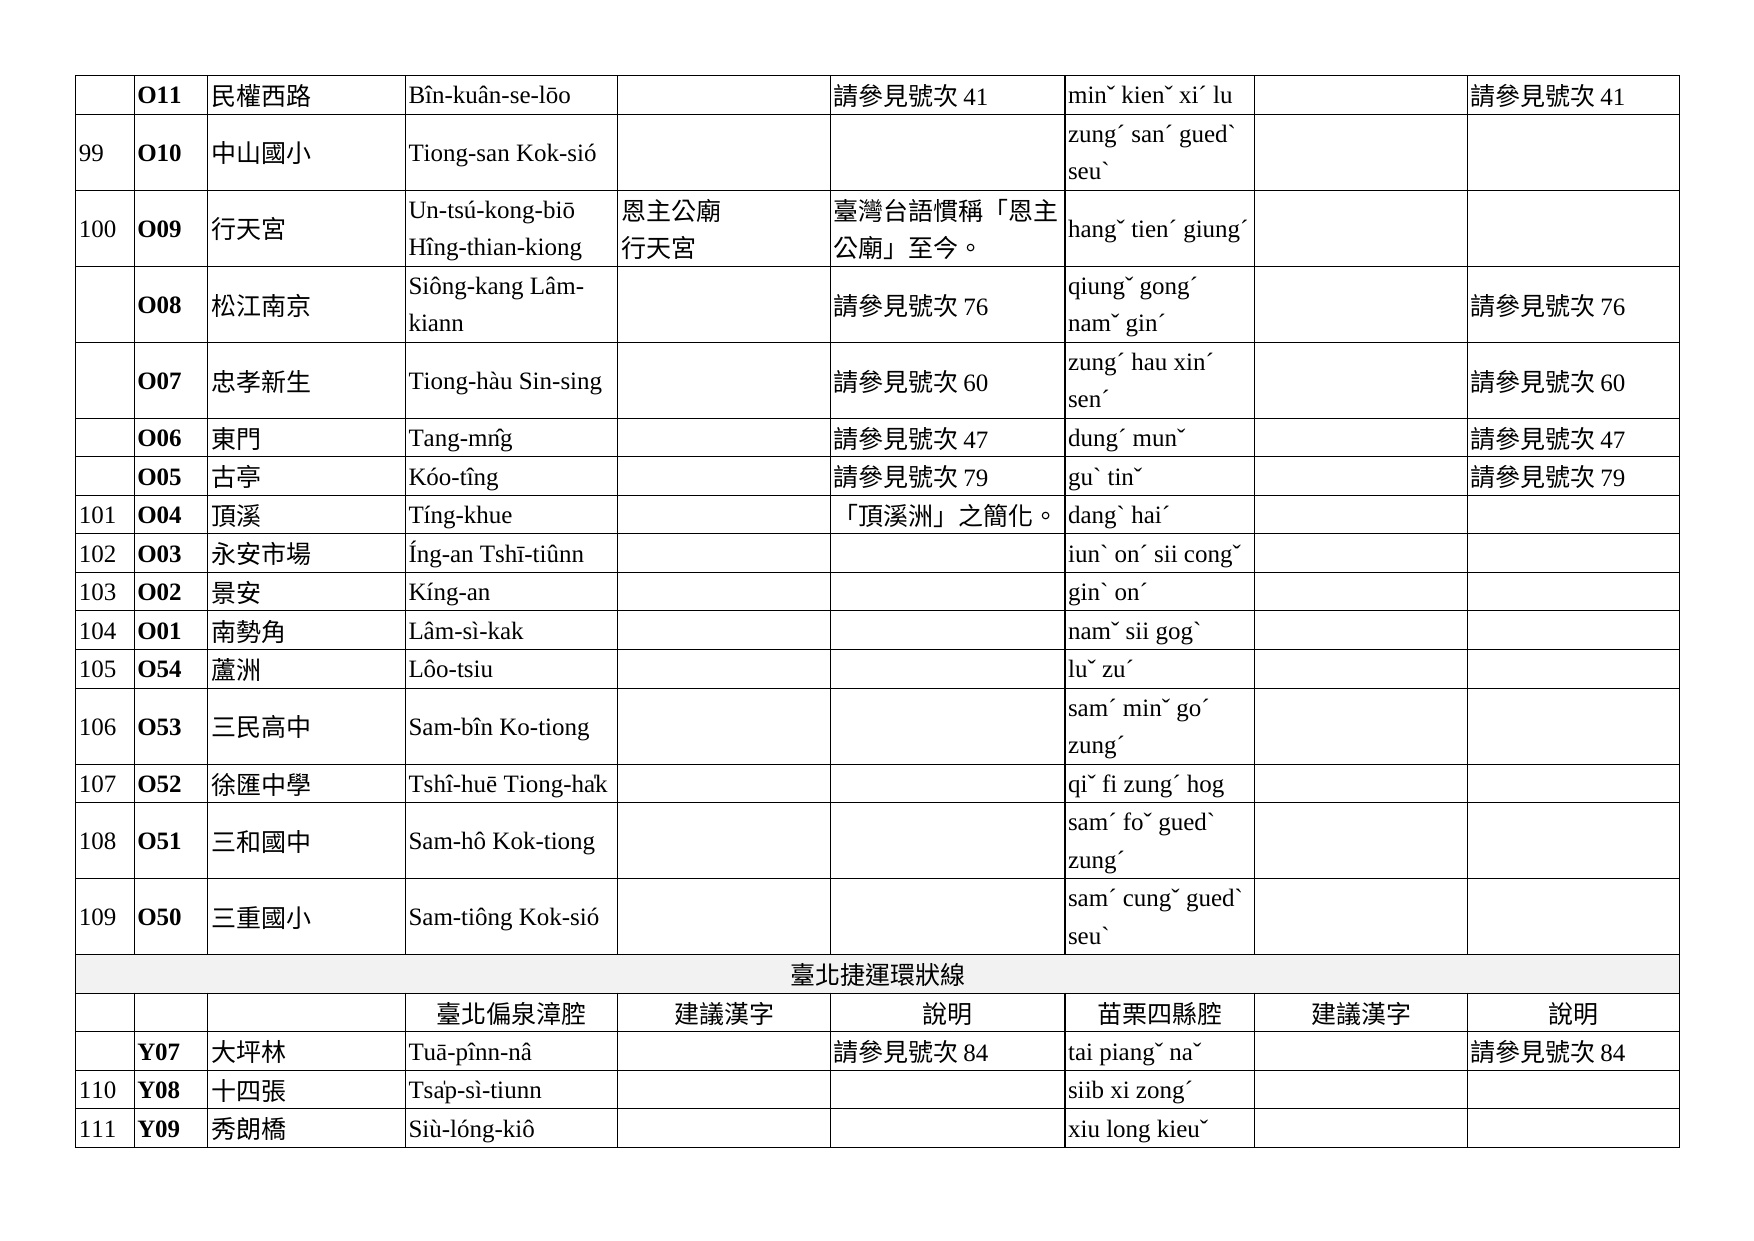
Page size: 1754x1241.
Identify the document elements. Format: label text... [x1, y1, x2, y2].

table_cell guˋ tinˇ [1066, 457, 1254, 495]
table_cell [618, 115, 830, 189]
table_cell 請參見號次76 [1468, 267, 1679, 342]
table_cell [1255, 534, 1467, 572]
table_cell 100 [76, 191, 134, 266]
table_cell [831, 689, 1064, 763]
table_cell 建議漢字 [1255, 994, 1467, 1031]
table_cell Íng-an Tshī-tiûnn [406, 534, 617, 572]
table_cell [1468, 650, 1679, 687]
table_cell O04 [135, 496, 207, 533]
table_cell [76, 76, 134, 113]
table_cell [1255, 765, 1467, 802]
table_cell tai piangˇ naˇ [1066, 1032, 1254, 1070]
table_cell 101 [76, 496, 134, 533]
table_cell 102 [76, 534, 134, 572]
table_cell [1468, 611, 1679, 649]
table_cell xiu long kieuˇ [1066, 1109, 1254, 1147]
table_cell O51 [135, 803, 207, 878]
table_cell ginˋ onˊ [1066, 573, 1254, 610]
table_cell O07 [135, 343, 207, 418]
table_cell 大坪林 [208, 1032, 405, 1070]
table_cell [1255, 267, 1467, 342]
table_cell 建議漢字 [618, 994, 830, 1031]
table_cell 99 [76, 115, 134, 189]
table_cell 請參見號次47 [831, 419, 1064, 456]
table_cell 古亭 [208, 457, 405, 495]
table_cell 請參見號次60 [831, 343, 1064, 418]
table_cell Tshî-huē Tiong-ha̍k [406, 765, 617, 802]
table_cell 103 [76, 573, 134, 610]
table_cell O01 [135, 611, 207, 649]
table_cell O52 [135, 765, 207, 802]
table_cell [1255, 115, 1467, 189]
table_cell 109 [76, 879, 134, 954]
table_cell 臺灣台語慣稱「恩主公廟」至今。 [831, 191, 1064, 266]
table_cell [1255, 191, 1467, 266]
table_cell [1255, 496, 1467, 533]
table_cell [1255, 1032, 1467, 1070]
table_cell Y07 [135, 1032, 207, 1070]
table_cell [618, 803, 830, 878]
table_cell 秀朗橋 [208, 1109, 405, 1147]
table_cell zungˊ hau xinˊ senˊ [1066, 343, 1254, 418]
table_cell [1468, 534, 1679, 572]
table_cell [618, 267, 830, 342]
table_cell [1255, 1109, 1467, 1147]
table_cell [831, 534, 1064, 572]
table_cell minˇ kienˇ xiˊ lu [1066, 76, 1254, 113]
table_cell [1468, 191, 1679, 266]
table_cell samˊ minˇ goˊ zungˊ [1066, 689, 1254, 763]
table_cell O54 [135, 650, 207, 687]
table_cell O05 [135, 457, 207, 495]
table_cell luˇ zuˊ [1066, 650, 1254, 687]
table_cell 十四張 [208, 1071, 405, 1108]
table_cell zungˊ sanˊ guedˋ seuˋ [1066, 115, 1254, 189]
table_cell 臺北偏泉漳腔 [406, 994, 617, 1031]
table_cell O06 [135, 419, 207, 456]
table_cell 108 [76, 803, 134, 878]
table_cell 頂溪 [208, 496, 405, 533]
table_cell Y08 [135, 1071, 207, 1108]
table_cell [618, 534, 830, 572]
table_cell Lôo-tsiu [406, 650, 617, 687]
table_cell Kóo-tîng [406, 457, 617, 495]
table_cell 東門 [208, 419, 405, 456]
table_cell [76, 994, 134, 1031]
table_cell [1468, 496, 1679, 533]
table_cell [831, 879, 1064, 954]
table_cell 請參見號次79 [831, 457, 1064, 495]
table_cell 苗栗四縣腔 [1066, 994, 1254, 1031]
table_cell [76, 419, 134, 456]
table_cell iunˋ onˊ sii congˇ [1066, 534, 1254, 572]
table_cell [618, 457, 830, 495]
table_cell [1255, 1071, 1467, 1108]
table_cell [76, 1032, 134, 1070]
table_cell Tsa̍p-sì-tiunn [406, 1071, 617, 1108]
table_cell 恩主公廟 行天宮 [618, 191, 830, 266]
table_cell O09 [135, 191, 207, 266]
table_cell [1255, 689, 1467, 763]
table_cell [618, 419, 830, 456]
table_cell [831, 573, 1064, 610]
table_cell [1255, 803, 1467, 878]
table_cell [76, 457, 134, 495]
table_cell 「頂溪洲」之簡化。 [831, 496, 1064, 533]
table_cell 松江南京 [208, 267, 405, 342]
table_cell Tíng-khue [406, 496, 617, 533]
table_cell O50 [135, 879, 207, 954]
table_cell [208, 994, 405, 1031]
table_cell [1255, 457, 1467, 495]
table_cell O10 [135, 115, 207, 189]
table_cell 徐匯中學 [208, 765, 405, 802]
table_cell Sam-bîn Ko-tiong [406, 689, 617, 763]
table_cell [831, 1071, 1064, 1108]
table_cell 請參見號次76 [831, 267, 1064, 342]
table_cell 104 [76, 611, 134, 649]
table_cell [831, 803, 1064, 878]
table_cell 110 [76, 1071, 134, 1108]
table_cell 105 [76, 650, 134, 687]
table_cell 三和國中 [208, 803, 405, 878]
table_cell 請參見號次79 [1468, 457, 1679, 495]
table_cell 永安市場 [208, 534, 405, 572]
table_cell 南勢角 [208, 611, 405, 649]
table_cell [1468, 765, 1679, 802]
table_cell namˇ sii gogˋ [1066, 611, 1254, 649]
table_cell [618, 689, 830, 763]
table_cell 臺北捷運環狀線 [76, 955, 1679, 993]
table_cell Y09 [135, 1109, 207, 1147]
table_cell Tuā-pînn-nâ [406, 1032, 617, 1070]
table_cell qiˇ fi zungˊ hog [1066, 765, 1254, 802]
table_cell hangˇ tienˊ giungˊ [1066, 191, 1254, 266]
table_cell O02 [135, 573, 207, 610]
table_cell Un-tsú-kong-biō Hîng-thian-kiong [406, 191, 617, 266]
table_cell [618, 76, 830, 113]
table_cell Tiong-san Kok-sió [406, 115, 617, 189]
table_cell [618, 343, 830, 418]
table_cell [831, 611, 1064, 649]
table_cell [76, 343, 134, 418]
table_cell [1255, 879, 1467, 954]
table_cell 說明 [1468, 994, 1679, 1031]
table_cell [1468, 1071, 1679, 1108]
table_cell 請參見號次41 [831, 76, 1064, 113]
table_cell samˊ foˇ guedˋ zungˊ [1066, 803, 1254, 878]
table_cell Lâm-sì-kak [406, 611, 617, 649]
table_cell O08 [135, 267, 207, 342]
table_cell [1255, 343, 1467, 418]
table_cell 106 [76, 689, 134, 763]
table_cell [618, 650, 830, 687]
table_cell Siù-lóng-kiô [406, 1109, 617, 1147]
table_cell [1468, 879, 1679, 954]
table_cell 請參見號次60 [1468, 343, 1679, 418]
table_cell 請參見號次41 [1468, 76, 1679, 113]
table_cell Bîn-kuân-se-lōo [406, 76, 617, 113]
table_cell 請參見號次84 [831, 1032, 1064, 1070]
table_cell [618, 611, 830, 649]
table_cell dangˋ haiˊ [1066, 496, 1254, 533]
table_cell Siông-kang Lâm-kiann [406, 267, 617, 342]
table_cell 忠孝新生 [208, 343, 405, 418]
table_cell Sam-hô Kok-tiong [406, 803, 617, 878]
table_cell [1255, 76, 1467, 113]
table_cell [1468, 689, 1679, 763]
table_cell 中山國小 [208, 115, 405, 189]
table_cell 三重國小 [208, 879, 405, 954]
table_cell [618, 765, 830, 802]
table_cell 說明 [831, 994, 1064, 1031]
table_cell 行天宮 [208, 191, 405, 266]
table_cell [618, 1071, 830, 1108]
table_cell 景安 [208, 573, 405, 610]
table_cell 蘆洲 [208, 650, 405, 687]
table_cell [1255, 573, 1467, 610]
table_cell [1468, 115, 1679, 189]
table_cell Tang-mn̂g [406, 419, 617, 456]
table_cell [618, 1109, 830, 1147]
table_cell O11 [135, 76, 207, 113]
table_cell dungˊ munˇ [1066, 419, 1254, 456]
table_cell [831, 115, 1064, 189]
table_cell [831, 650, 1064, 687]
table_cell 請參見號次84 [1468, 1032, 1679, 1070]
table_cell 民權西路 [208, 76, 405, 113]
table_cell [618, 496, 830, 533]
table_cell samˊ cungˇ guedˋ seuˋ [1066, 879, 1254, 954]
table_cell [135, 994, 207, 1031]
table_cell O53 [135, 689, 207, 763]
table_cell [1468, 803, 1679, 878]
table_cell 107 [76, 765, 134, 802]
table_cell [1255, 419, 1467, 456]
table_cell Sam-tiông Kok-sió [406, 879, 617, 954]
table_cell 三民高中 [208, 689, 405, 763]
table_cell 111 [76, 1109, 134, 1147]
table_cell [618, 879, 830, 954]
table_cell [618, 573, 830, 610]
table_cell 請參見號次47 [1468, 419, 1679, 456]
table_cell [831, 765, 1064, 802]
table_cell O03 [135, 534, 207, 572]
table_cell [618, 1032, 830, 1070]
table_cell [831, 1109, 1064, 1147]
table_cell [1468, 1109, 1679, 1147]
table_cell [76, 267, 134, 342]
table_cell Tiong-hàu Sin-sing [406, 343, 617, 418]
table_cell [1255, 611, 1467, 649]
table_cell [1468, 573, 1679, 610]
table_cell siib xi zongˊ [1066, 1071, 1254, 1108]
table_cell [1255, 650, 1467, 687]
table_cell qiungˇ gongˊ namˇ ginˊ [1066, 267, 1254, 342]
table_cell Kíng-an [406, 573, 617, 610]
